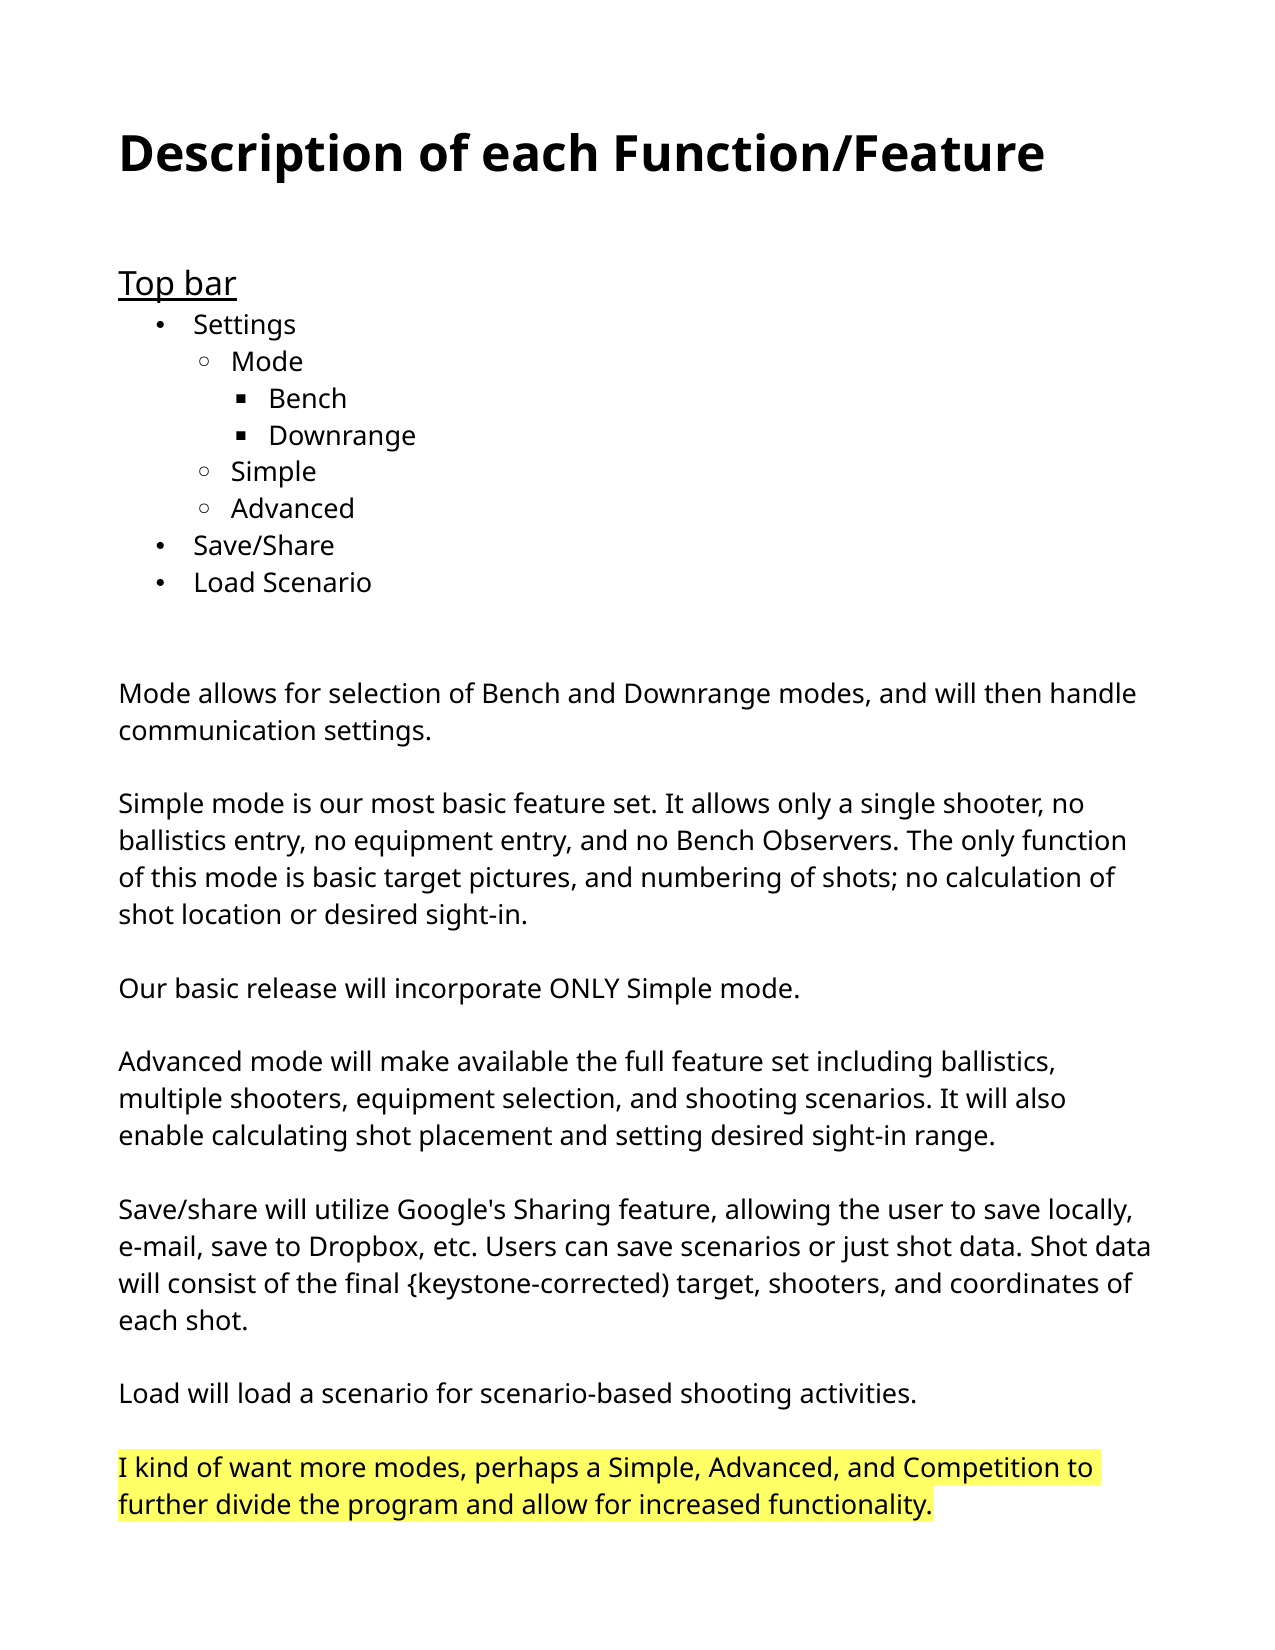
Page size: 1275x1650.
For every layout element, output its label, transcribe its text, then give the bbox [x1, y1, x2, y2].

text I kind of want more modes, perhaps a Simple, Advanced, and Competition to further divide the program and allow for increased functionality. [118, 1448, 1157, 1522]
list Bench [231, 379, 1157, 416]
text Mode allows for selection of Bench and Downrange modes, and will then handle communication settings. [118, 674, 1157, 748]
text Simple mode is our most basic feature set. It allows only a single shooter, no ballistics entry, no equipment entry, and no Bench Observers. The only function of this mode is basic target pictures, and numbering of shots; no calculation of shot location or desired sight-in. [118, 785, 1157, 932]
list Save/Share [156, 527, 1157, 563]
list Downrange [231, 416, 1157, 453]
text Advanced mode will make available the full feature set including ballistics, multiple shooters, equipment selection, and shooting scenarios. It will also enable calculating shot placement and setting desired sight-in range. [118, 1043, 1157, 1153]
text Top bar [118, 260, 1157, 305]
list Simple [193, 453, 1157, 490]
text Our basic release will incorporate ONLY Simple mode. [118, 969, 1157, 1006]
text Save/share will utilize Google's Sharing feature, allowing the user to save locally, e-mail, save to Dropbox, etc. Users can save scenarios or just shot data. Shot data will consist of the final {keystone-corrected) target, shooters, and coordinates of each shot. [118, 1190, 1157, 1338]
text Description of each Function/Feature [118, 118, 1157, 186]
list Settings [156, 305, 1157, 342]
list Load Scenario [156, 563, 1157, 600]
text Load will load a scenario for scenario-based shooting activities. [118, 1375, 1157, 1412]
list Mode [193, 342, 1157, 379]
list Advanced [193, 490, 1157, 527]
